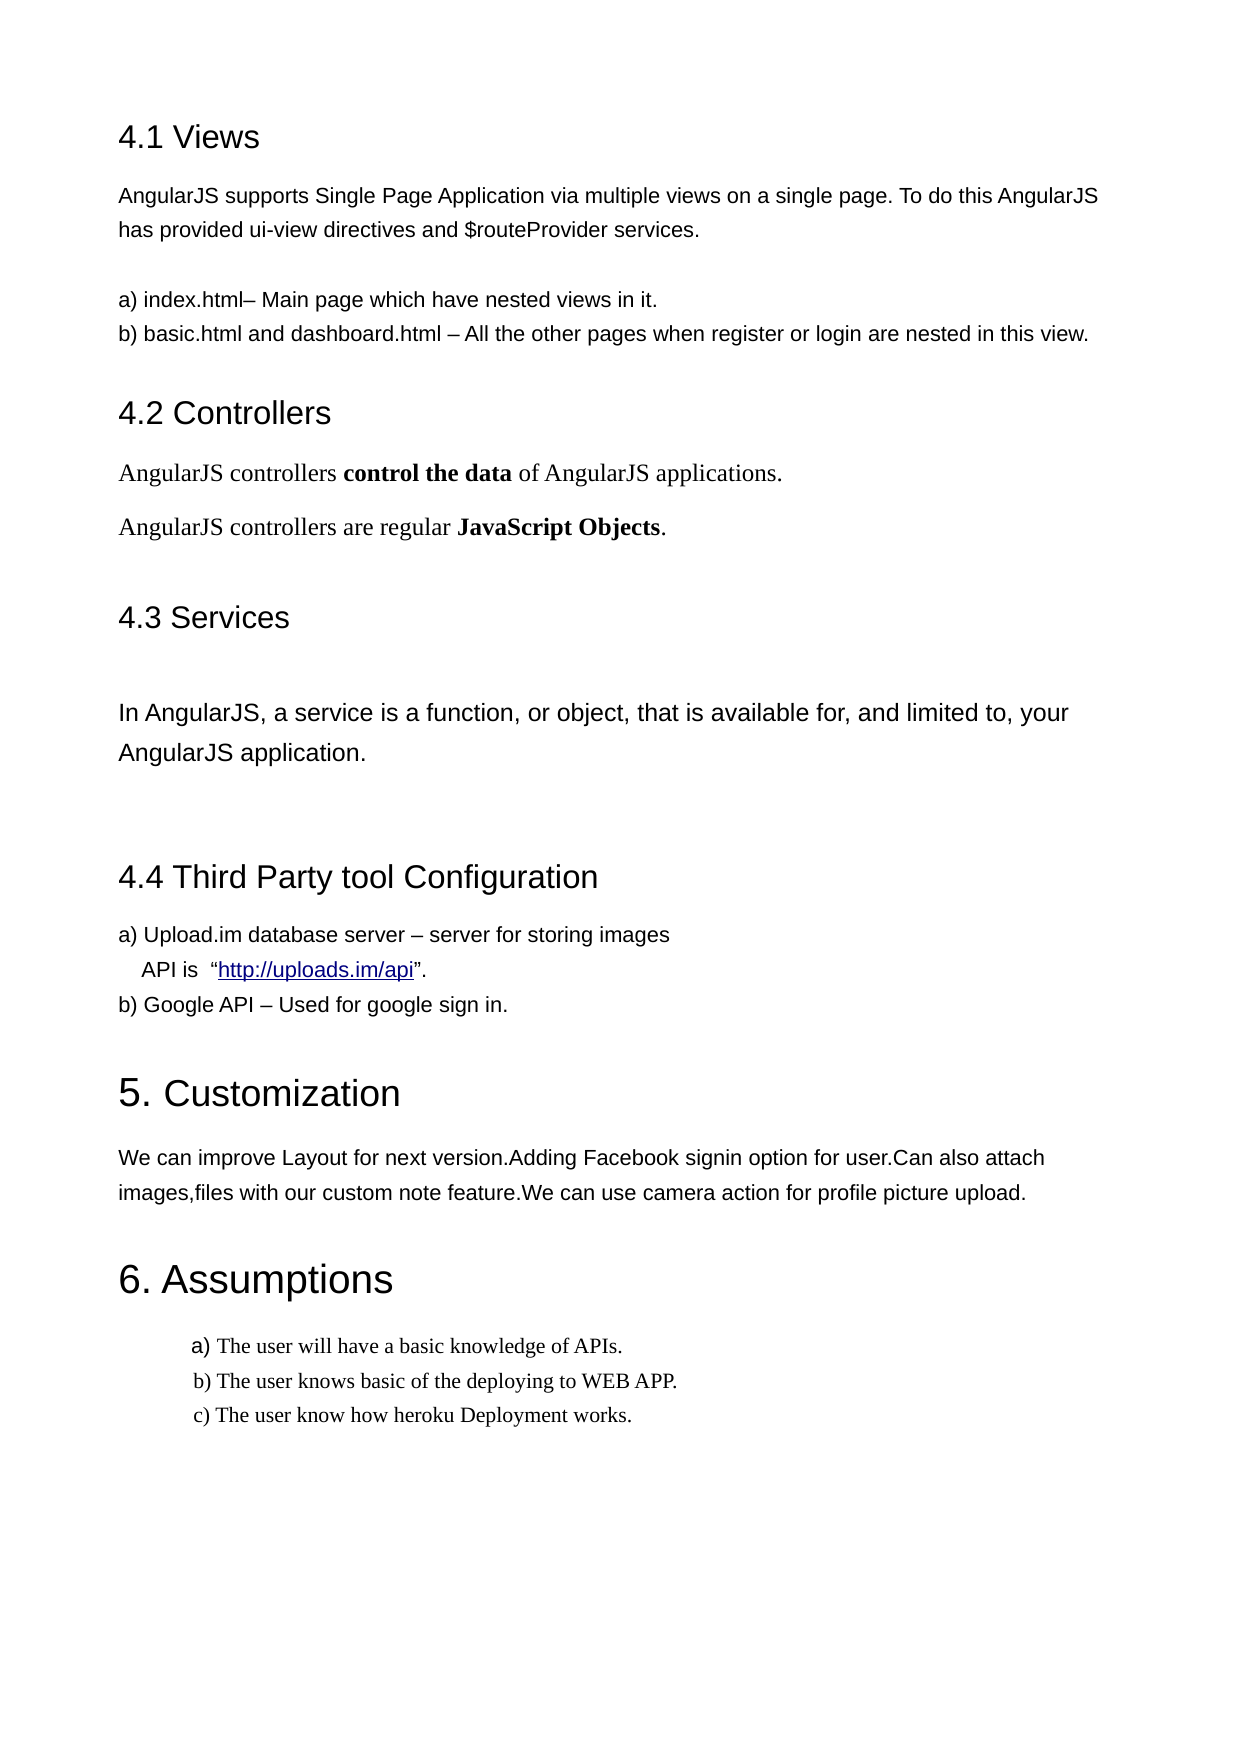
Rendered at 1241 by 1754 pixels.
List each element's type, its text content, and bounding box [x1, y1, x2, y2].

subtitle In AngularJS, a service is a function, or object, that is available for, and limited to, your AngularJS application. [118, 698, 1122, 767]
subtitle 6. Assumptions [118, 1256, 1122, 1303]
list c) The user know how heroku Deployment works. [164, 1402, 1122, 1428]
text a) Upload.im database server – server for storing images [118, 922, 1122, 947]
text AngularJS controllers control the data of AngularJS applications. [118, 458, 1122, 487]
list b) The user knows basic of the deploying to WEB APP. [164, 1368, 1122, 1393]
text b) basic.html and dashboard.html – All the other pages when register or login are nested in this view. [118, 321, 1122, 347]
text a) The user will have a basic knowledge of APIs. [118, 1333, 1122, 1358]
subtitle 5. Customization [118, 1068, 1122, 1114]
subtitle 4.2 Controllers [118, 393, 1122, 431]
text b) Google API – Used for google sign in. [118, 991, 1122, 1017]
text AngularJS controllers are regular JavaScript Objects. [118, 512, 1122, 541]
subtitle 4.1 Views [118, 118, 1122, 156]
text We can improve Layout for next version.Adding Facebook signin option for user.Can also attach images,files with our custom note feature.We can use camera action for profile picture upload. [118, 1145, 1122, 1205]
subtitle 4.3 Services [118, 599, 1122, 635]
text a) index.html– Main page which have nested views in it. [118, 287, 1122, 312]
subtitle 4.4 Third Party tool Configuration [118, 858, 1122, 895]
text AngularJS supports Single Page Application via multiple views on a single page. To do this AngularJS has provided ui-view directives and $routeProvider services. [118, 183, 1122, 242]
text API is “http://uploads.im/api”. [118, 957, 1122, 982]
